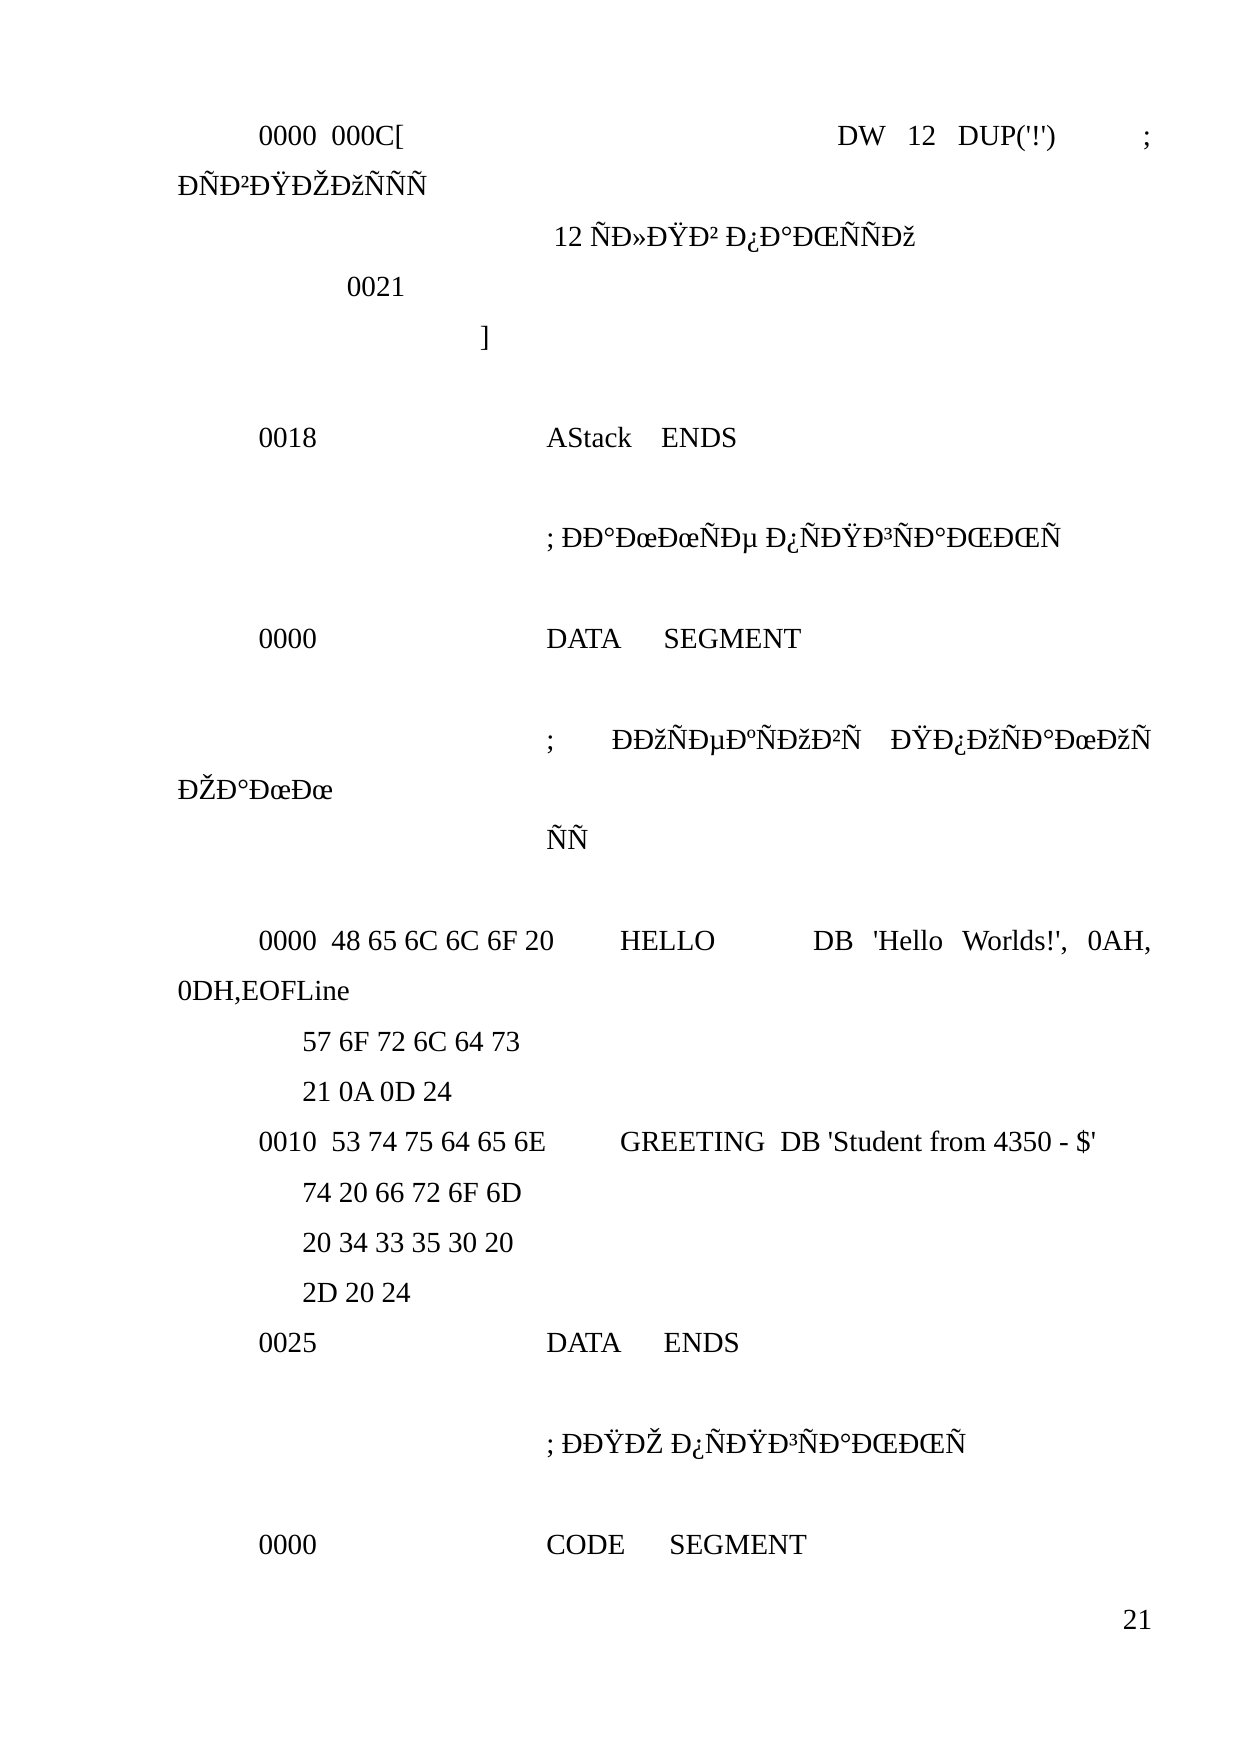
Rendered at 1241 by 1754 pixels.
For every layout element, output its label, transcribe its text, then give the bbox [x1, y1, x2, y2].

text 0000 000C[ DW 12 DUP('!') ; ÐÑÐ²ÐŸÐŽÐžÑÑÑ [177, 118, 1152, 202]
text  12 ÑÐ»ÐŸÐ² Ð¿Ð°ÐŒÑÑÐž [177, 219, 1152, 252]
text ; ÐÐŸÐŽ Ð¿ÑÐŸÐ³ÑÐ°ÐŒÐŒÑ [177, 1426, 1152, 1460]
text ÑÑ [177, 822, 1152, 856]
text ; ÐÐ°ÐœÐœÑÐµ Ð¿ÑÐŸÐ³ÑÐ°ÐŒÐŒÑ [177, 521, 1152, 554]
text 2D 20 24 [177, 1275, 1152, 1309]
text 57 6F 72 6C 64 73 [177, 1024, 1152, 1057]
text 0010 53 74 75 64 65 6E GREETING DB 'Student from 4350 - $' [177, 1124, 1152, 1158]
text 0025 DATA ENDS [177, 1326, 1152, 1359]
text 74 20 66 72 6F 6D [177, 1175, 1152, 1208]
text 0000 48 65 6C 6C 6F 20 HELLO DB 'Hello Worlds!', 0AH, 0DH,EOFLine [177, 923, 1152, 1007]
text 0000 CODE SEGMENT [177, 1527, 1152, 1560]
text 21 0A 0D 24 [177, 1074, 1152, 1108]
text 0000 DATA SEGMENT [177, 621, 1152, 655]
text ] [177, 319, 1152, 353]
text 0021 [177, 269, 1152, 303]
text 20 34 33 35 30 20 [177, 1225, 1152, 1258]
text 0018 AStack ENDS [177, 420, 1152, 453]
text ; ÐÐžÑÐµÐºÑÐžÐ²Ñ ÐŸÐ¿ÐžÑÐ°ÐœÐžÑ ÐŽÐ°ÐœÐœ [177, 722, 1152, 806]
